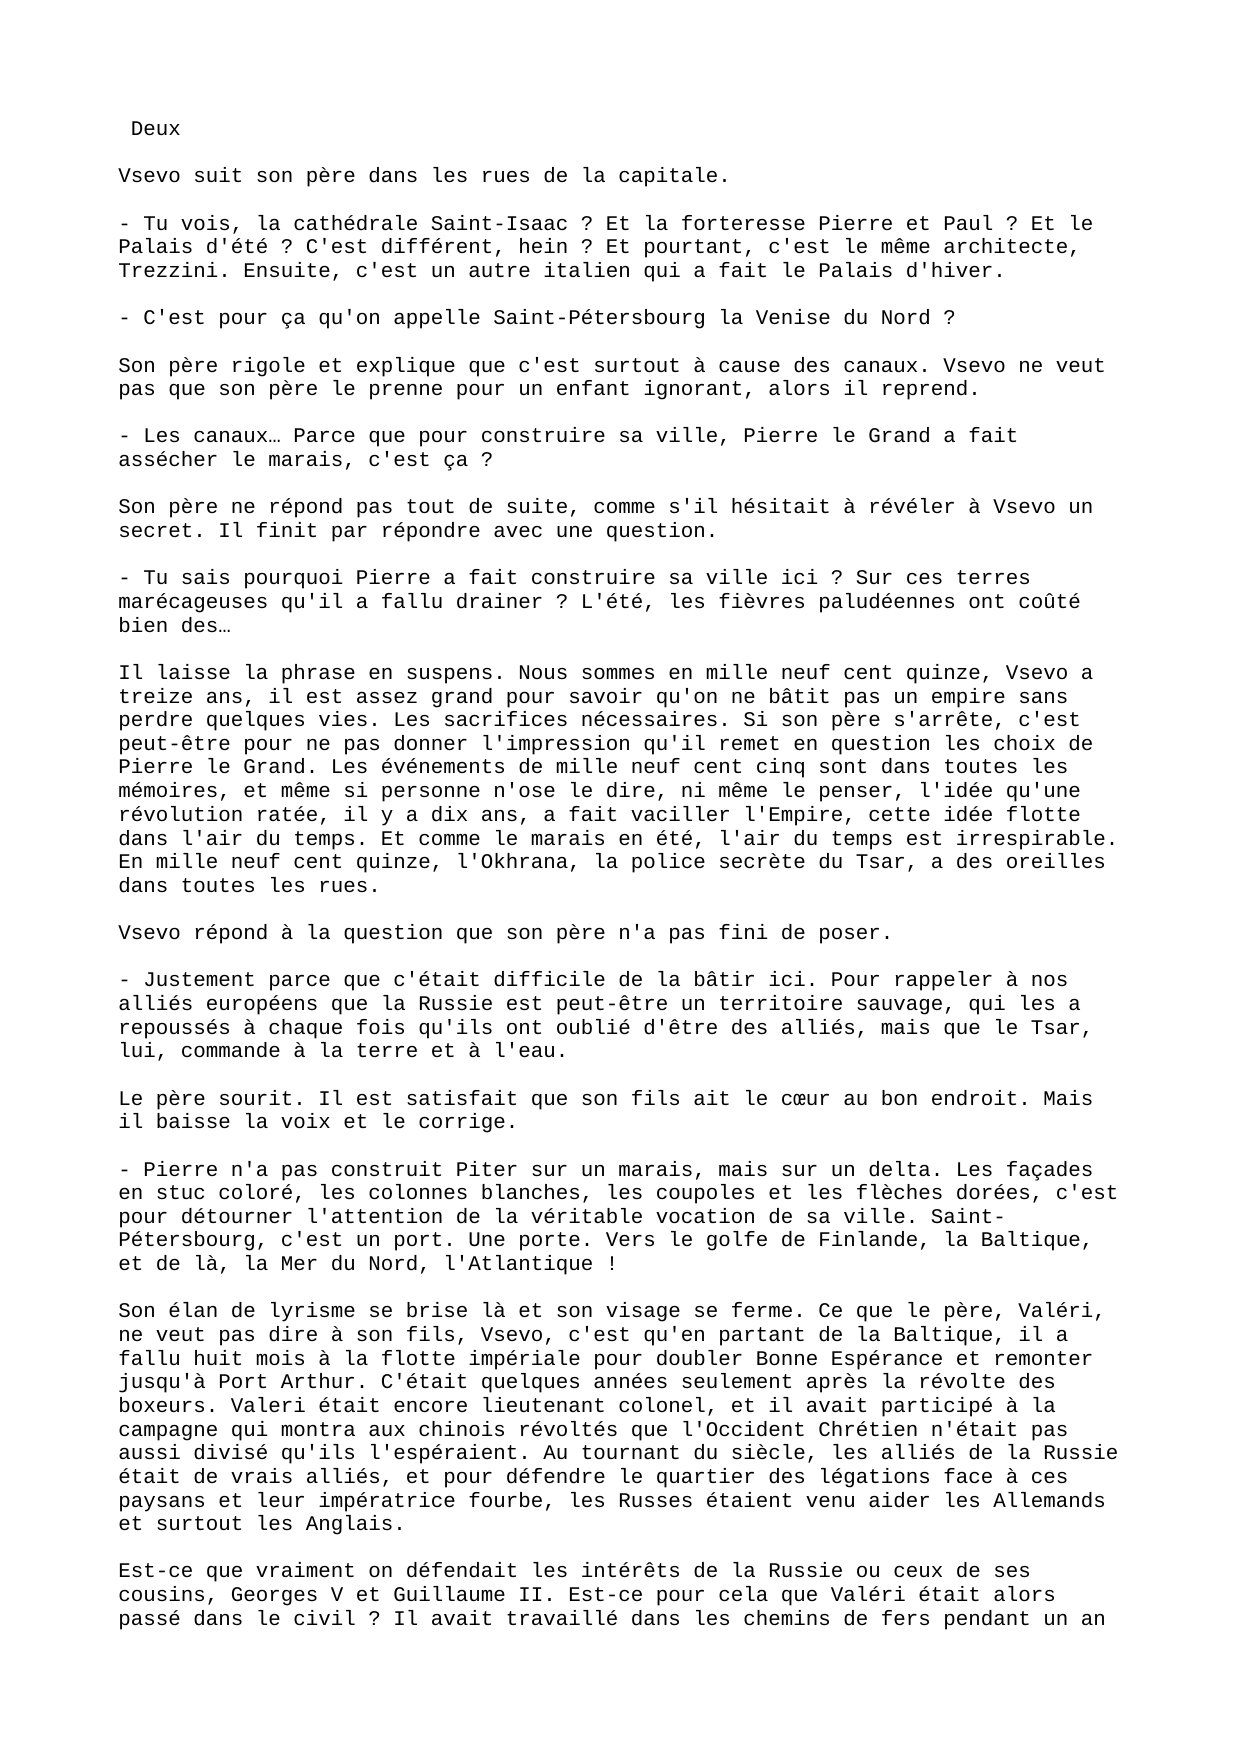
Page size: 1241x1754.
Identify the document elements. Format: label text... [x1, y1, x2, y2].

text - Tu sais pourquoi Pierre a fait construire sa ville ici ? Sur ces terres marécageuses qu'il a fallu drainer ? L'été, les fièvres paludéennes ont coûté bien des… [118, 567, 1122, 638]
text Vsevo suit son père dans les rues de la capitale. [118, 165, 1122, 189]
text Son père ne répond pas tout de suite, comme s'il hésitait à révéler à Vsevo un secret. Il finit par répondre avec une question. [118, 496, 1122, 544]
text Le père sourit. Il est satisfait que son fils ait le cœur au bon endroit. Mais il baisse la voix et le corrige. [118, 1088, 1122, 1135]
text - C'est pour ça qu'on appelle Saint-Pétersbourg la Venise du Nord ? [118, 307, 1122, 331]
text Deux [118, 118, 1122, 142]
text Vsevo répond à la question que son père n'a pas fini de poser. [118, 922, 1122, 946]
text Son père rigole et explique que c'est surtout à cause des canaux. Vsevo ne veut pas que son père le prenne pour un enfant ignorant, alors il reprend. [118, 354, 1122, 402]
text Il laisse la phrase en suspens. Nous sommes en mille neuf cent quinze, Vsevo a treize ans, il est assez grand pour savoir qu'on ne bâtit pas un empire sans perdre quelques vies. Les sacrifices nécessaires. Si son père s'arrête, c'est peut-être pour ne pas donner l'impression qu'il remet en question les choix de Pierre le Grand. Les événements de mille neuf cent cinq sont dans toutes les mémoires, et même si personne n'ose le dire, ni même le penser, l'idée qu'une révolution ratée, il y a dix ans, a fait vaciller l'Empire, cette idée flotte dans l'air du temps. Et comme le marais en été, l'air du temps est irrespirable. En mille neuf cent quinze, l'Okhrana, la police secrète du Tsar, a des oreilles dans toutes les rues. [118, 662, 1122, 898]
text - Tu vois, la cathédrale Saint-Isaac ? Et la forteresse Pierre et Paul ? Et le Palais d'été ? C'est différent, hein ? Et pourtant, c'est le même architecte, Trezzini. Ensuite, c'est un autre italien qui a fait le Palais d'hiver. [118, 213, 1122, 284]
text Son élan de lyrisme se brise là et son visage se ferme. Ce que le père, Valéri, ne veut pas dire à son fils, Vsevo, c'est qu'en partant de la Baltique, il a fallu huit mois à la flotte impériale pour doubler Bonne Espérance et remonter jusqu'à Port Arthur. C'était quelques années seulement après la révolte des boxeurs. Valeri était encore lieutenant colonel, et il avait participé à la campagne qui montra aux chinois révoltés que l'Occident Chrétien n'était pas aussi divisé qu'ils l'espéraient. Au tournant du siècle, les alliés de la Russie était de vrais alliés, et pour défendre le quartier des légations face à ces paysans et leur impératrice fourbe, les Russes étaient venu aider les Allemands et surtout les Anglais. [118, 1300, 1122, 1537]
text - Pierre n'a pas construit Piter sur un marais, mais sur un delta. Les façades en stuc coloré, les colonnes blanches, les coupoles et les flèches dorées, c'est pour détourner l'attention de la véritable vocation de sa ville. Saint-Pétersbourg, c'est un port. Une porte. Vers le golfe de Finlande, la Baltique, et de là, la Mer du Nord, l'Atlantique ! [118, 1158, 1122, 1277]
text Est-ce que vraiment on défendait les intérêts de la Russie ou ceux de ses cousins, Georges V et Guillaume II. Est-ce pour cela que Valéri était alors passé dans le civil ? Il avait travaillé dans les chemins de fers pendant un an [118, 1561, 1122, 1631]
text - Justement parce que c'était difficile de la bâtir ici. Pour rappeler à nos alliés européens que la Russie est peut-être un territoire sauvage, qui les a repoussés à chaque fois qu'ils ont oublié d'être des alliés, mais que le Tsar, lui, commande à la terre et à l'eau. [118, 969, 1122, 1064]
text - Les canaux… Parce que pour construire sa ville, Pierre le Grand a fait assécher le marais, c'est ça ? [118, 426, 1122, 473]
